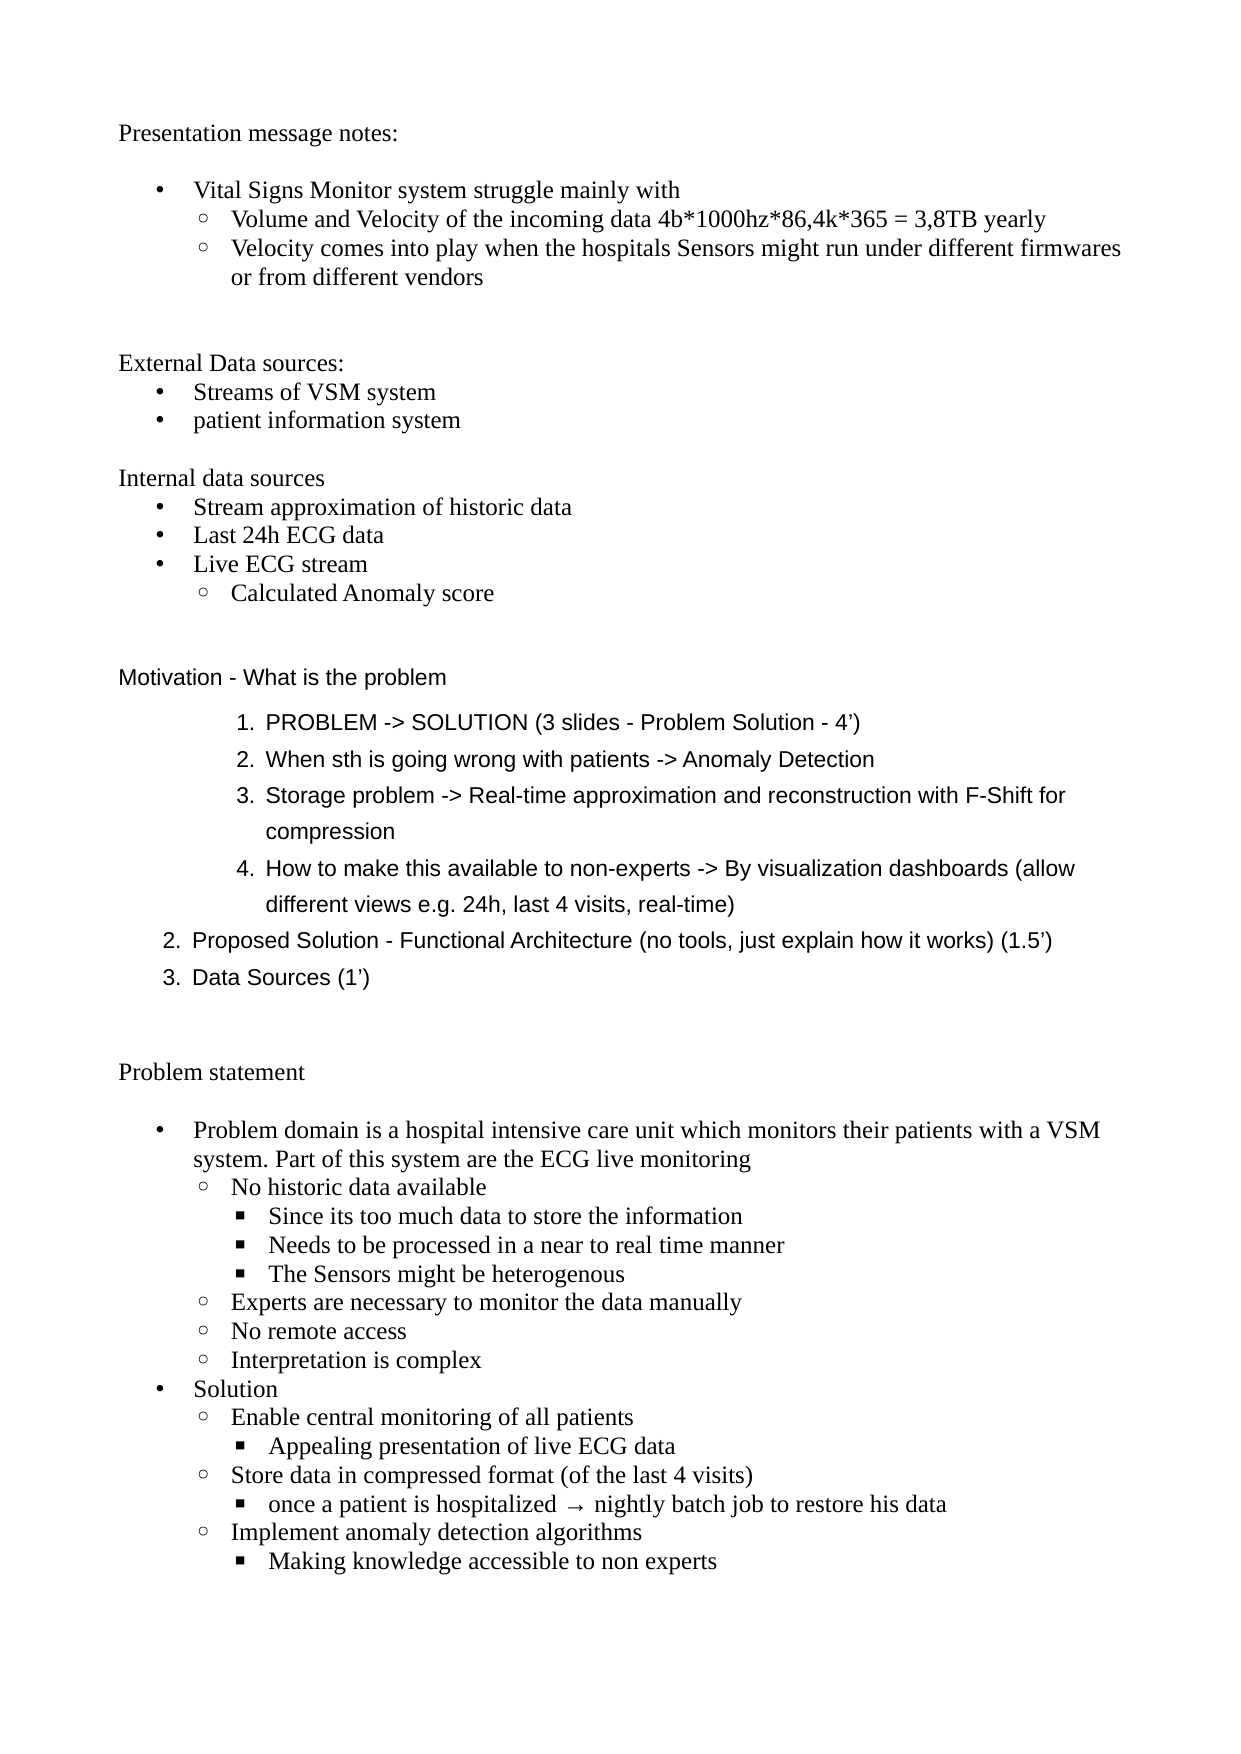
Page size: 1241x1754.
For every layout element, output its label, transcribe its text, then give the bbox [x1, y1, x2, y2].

list Enable central monitoring of all patients [193, 1402, 1122, 1431]
text Presentation message notes: [118, 118, 1122, 147]
list Data Sources (1’) [162, 964, 1122, 990]
list Volume and Velocity of the incoming data 4b*1000hz*86,4k*365 = 3,8TB yearly [193, 204, 1122, 233]
text Internal data sources [118, 463, 1122, 492]
list How to make this available to non-experts -> By visualization dashboards (allow different views e.g. 24h, last 4 visits, real-time) [236, 854, 1122, 917]
list No historic data available [193, 1172, 1122, 1201]
list The Sensors might be heterogenous [231, 1259, 1122, 1287]
list Stream approximation of historic data [156, 492, 1122, 521]
text Problem statement [118, 1057, 1122, 1086]
list Interpretation is complex [193, 1345, 1122, 1374]
list patient information system [156, 406, 1122, 434]
list Implement anomaly detection algorithms [193, 1517, 1122, 1546]
list PROBLEM -> SOLUTION (3 slides - Problem Solution - 4’) [236, 709, 1122, 736]
list Calculated Anomaly score [193, 578, 1122, 607]
list Live ECG stream [156, 549, 1122, 578]
list Problem domain is a hospital intensive care unit which monitors their patients with a VSM system. Part of this system are the ECG live monitoring [156, 1115, 1122, 1172]
text Motivation - What is the problem [118, 664, 1122, 691]
list Appealing presentation of live ECG data [231, 1431, 1122, 1460]
list No remote access [193, 1316, 1122, 1345]
list Solution [156, 1374, 1122, 1402]
list Experts are necessary to monitor the data manually [193, 1287, 1122, 1316]
list Since its too much data to store the information [231, 1201, 1122, 1230]
list Velocity comes into play when the hospitals Sensors might run under different firmwares or from different vendors [193, 233, 1122, 291]
list Making knowledge accessible to non experts [231, 1546, 1122, 1575]
list once a patient is hospitalized → nightly batch job to restore his data [231, 1489, 1122, 1517]
text External Data sources: [118, 348, 1122, 377]
list Streams of VSM system [156, 377, 1122, 406]
list Last 24h ECG data [156, 521, 1122, 549]
list Store data in compressed format (of the last 4 visits) [193, 1460, 1122, 1489]
list When sth is going wrong with patients -> Anomaly Detection [236, 746, 1122, 772]
list Storage problem -> Real-time approximation and reconstruction with F-Shift for compression [236, 782, 1122, 844]
list Proposed Solution - Functional Architecture (no tools, just explain how it works) (1.5’) [162, 927, 1122, 954]
list Vital Signs Monitor system struggle mainly with [156, 176, 1122, 204]
list Needs to be processed in a near to real time manner [231, 1230, 1122, 1259]
